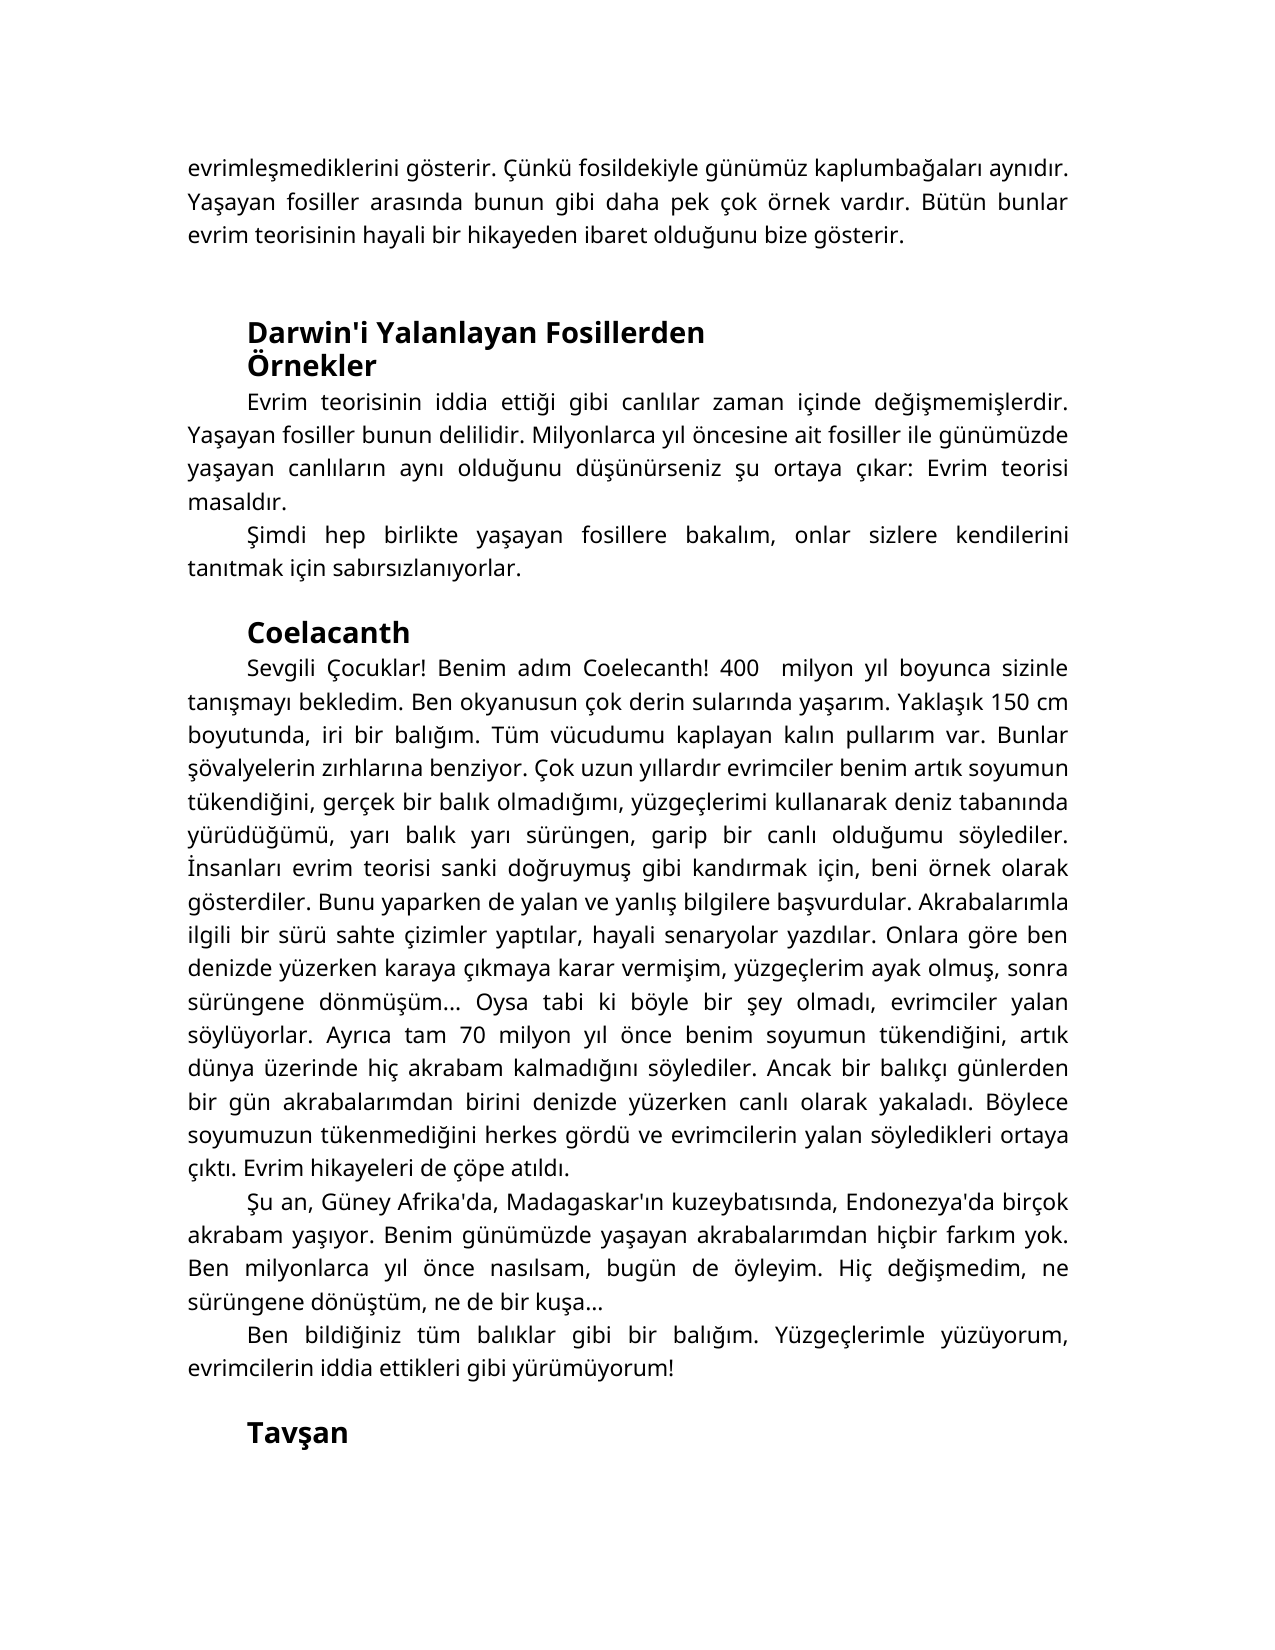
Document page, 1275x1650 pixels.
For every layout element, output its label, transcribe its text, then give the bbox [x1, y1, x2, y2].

text Tavşan [187, 1417, 1070, 1450]
text Darwin'i Yalanlayan Fosillerden [187, 317, 1070, 350]
text Sevgili Çocuklar! Benim adım Coelecanth! 400 milyon yıl boyunca sizinle tanışmayı bekledim. Ben okyanusun çok derin sularında yaşarım. Yaklaşık 150 cm boyutunda, iri bir balığım. Tüm vücudumu kaplayan kalın pullarım var. Bunlar şövalyelerin zırhlarına benziyor. Çok uzun yıllardır evrimciler benim artık soyumun tükendiğini, gerçek bir balık olmadığımı, yüzgeçlerimi kullanarak deniz tabanında yürüdüğümü, yarı balık yarı sürüngen, garip bir canlı olduğumu söylediler. İnsanları evrim teorisi sanki doğruymuş gibi kandırmak için, beni örnek olarak gösterdiler. Bunu yaparken de yalan ve yanlış bilgilere başvurdular. Akrabalarımla ilgili bir sürü sahte çizimler yaptılar, hayali senaryolar yazdılar. Onlara göre ben denizde yüzerken karaya çıkmaya karar vermişim, yüzgeçlerim ayak olmuş, sonra sürüngene dönmüşüm... Oysa tabi ki böyle bir şey olmadı, evrimciler yalan söylüyorlar. Ayrıca tam 70 milyon yıl önce benim soyumun tükendiğini, artık dünya üzerinde hiç akrabam kalmadığını söylediler. Ancak bir balıkçı günlerden bir gün akrabalarımdan birini denizde yüzerken canlı olarak yakaladı. Böylece soyumuzun tükenmediğini herkes gördü ve evrimcilerin yalan söyledikleri ortaya çıktı. Evrim hikayeleri de çöpe atıldı. [187, 650, 1070, 1183]
text Şimdi hep birlikte yaşayan fosillere bakalım, onlar sizlere kendilerini tanıtmak için sabırsızlanıyorlar. [187, 517, 1070, 583]
text Şu an, Güney Afrika'da, Madagaskar'ın kuzeybatısında, Endonezya'da birçok akrabam yaşıyor. Benim günümüzde yaşayan akrabalarımdan hiçbir farkım yok. Ben milyonlarca yıl önce nasılsam, bugün de öyleyim. Hiç değişmedim, ne sürüngene dönüştüm, ne de bir kuşa… [187, 1183, 1070, 1317]
text Örnekler [187, 350, 1070, 383]
text evrimleşmediklerini gösterir. Çünkü fosildekiyle günümüz kaplumbağaları aynıdır. Yaşayan fosiller arasında bunun gibi daha pek çok örnek vardır. Bütün bunlar evrim teorisinin hayali bir hikayeden ibaret olduğunu bize gösterir. [187, 150, 1070, 250]
text Ben bildiğiniz tüm balıklar gibi bir balığım. Yüzgeçlerimle yüzüyorum, evrimcilerin iddia ettikleri gibi yürümüyorum! [187, 1317, 1070, 1383]
text Coelacanth [187, 617, 1070, 650]
text Evrim teorisinin iddia ettiği gibi canlılar zaman içinde değişmemişlerdir. Yaşayan fosiller bunun delilidir. Milyonlarca yıl öncesine ait fosiller ile günümüzde yaşayan canlıların aynı olduğunu düşünürseniz şu ortaya çıkar: Evrim teorisi masaldır. [187, 383, 1070, 517]
